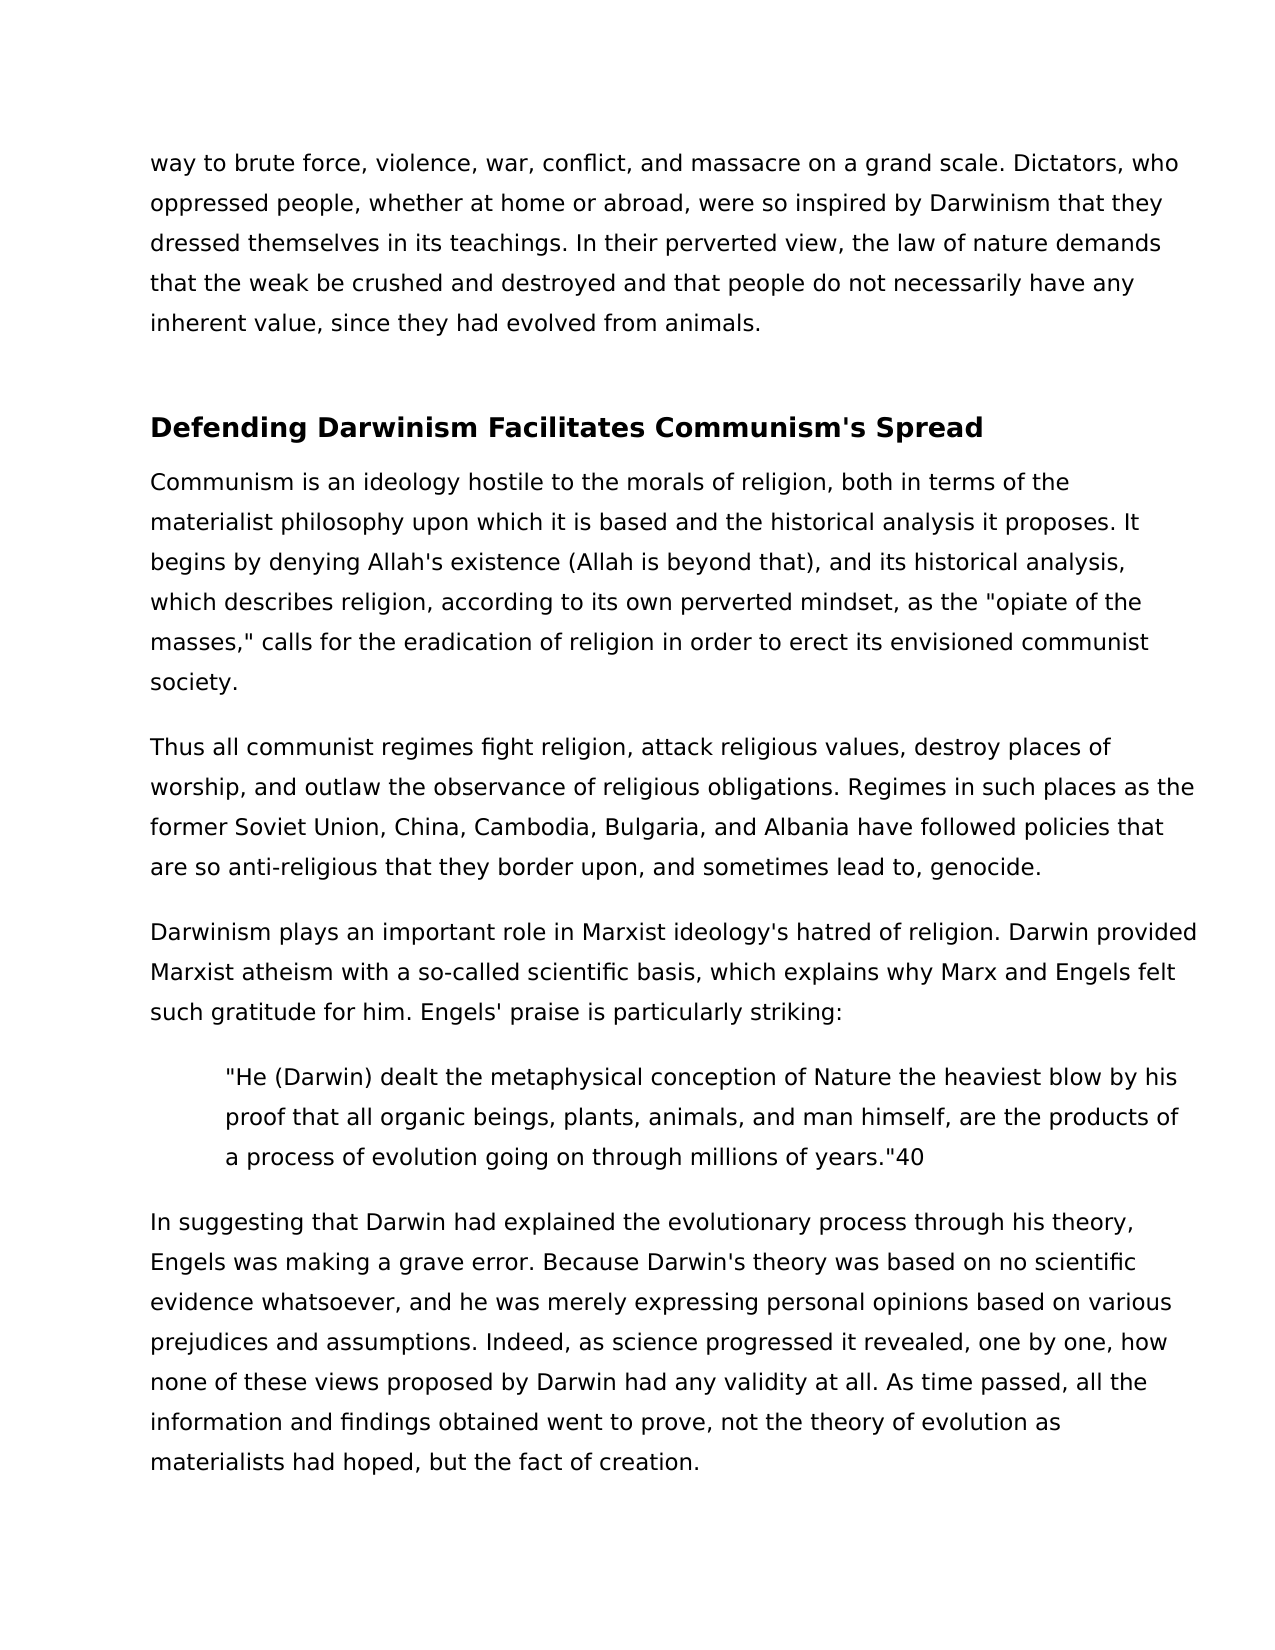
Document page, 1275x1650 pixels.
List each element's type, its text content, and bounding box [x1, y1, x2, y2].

text way to brute force, violence, war, conflict, and massacre on a grand scale. Dictators, who oppressed people, whether at home or abroad, were so inspired by Darwinism that they dressed themselves in its teachings. In their perverted view, the law of nature demands that the weak be crushed and destroyed and that people do not necessarily have any inherent value, since they had evolved from animals. [150, 150, 1200, 337]
text Thus all communist regimes fight religion, attack religious values, destroy places of worship, and outlaw the observance of religious obligations. Regimes in such places as the former Soviet Union, China, Cambodia, Bulgaria, and Albania have followed policies that are so anti-religious that they border upon, and sometimes lead to, genocide. [150, 734, 1200, 881]
subtitle Defending Darwinism Facilitates Communism's Spread [150, 412, 1200, 444]
text "He (Darwin) dealt the metaphysical conception of Nature the heaviest blow by his proof that all organic beings, plants, animals, and man himself, are the products of a process of evolution going on through millions of years."40 [225, 1064, 1200, 1171]
text In suggesting that Darwin had explained the evolutionary process through his theory, Engels was making a grave error. Because Darwin's theory was based on no scientific evidence whatsoever, and he was merely expressing personal opinions based on various prejudices and assumptions. Indeed, as science progressed it revealed, one by one, how none of these views proposed by Darwin had any validity at all. As time passed, all the information and findings obtained went to prove, not the theory of evolution as materialists had hoped, but the fact of creation. [150, 1209, 1200, 1476]
text Communism is an ideology hostile to the morals of religion, both in terms of the materialist philosophy upon which it is based and the historical analysis it proposes. It begins by denying Allah's existence (Allah is beyond that), and its historical analysis, which describes religion, according to its own perverted mindset, as the "opiate of the masses," calls for the eradication of religion in order to erect its envisioned communist society. [150, 469, 1200, 696]
text Darwinism plays an important role in Marxist ideology's hatred of religion. Darwin provided Marxist atheism with a so-called scientific basis, which explains why Marx and Engels felt such gratitude for him. Engels' praise is particularly striking: [150, 919, 1200, 1026]
